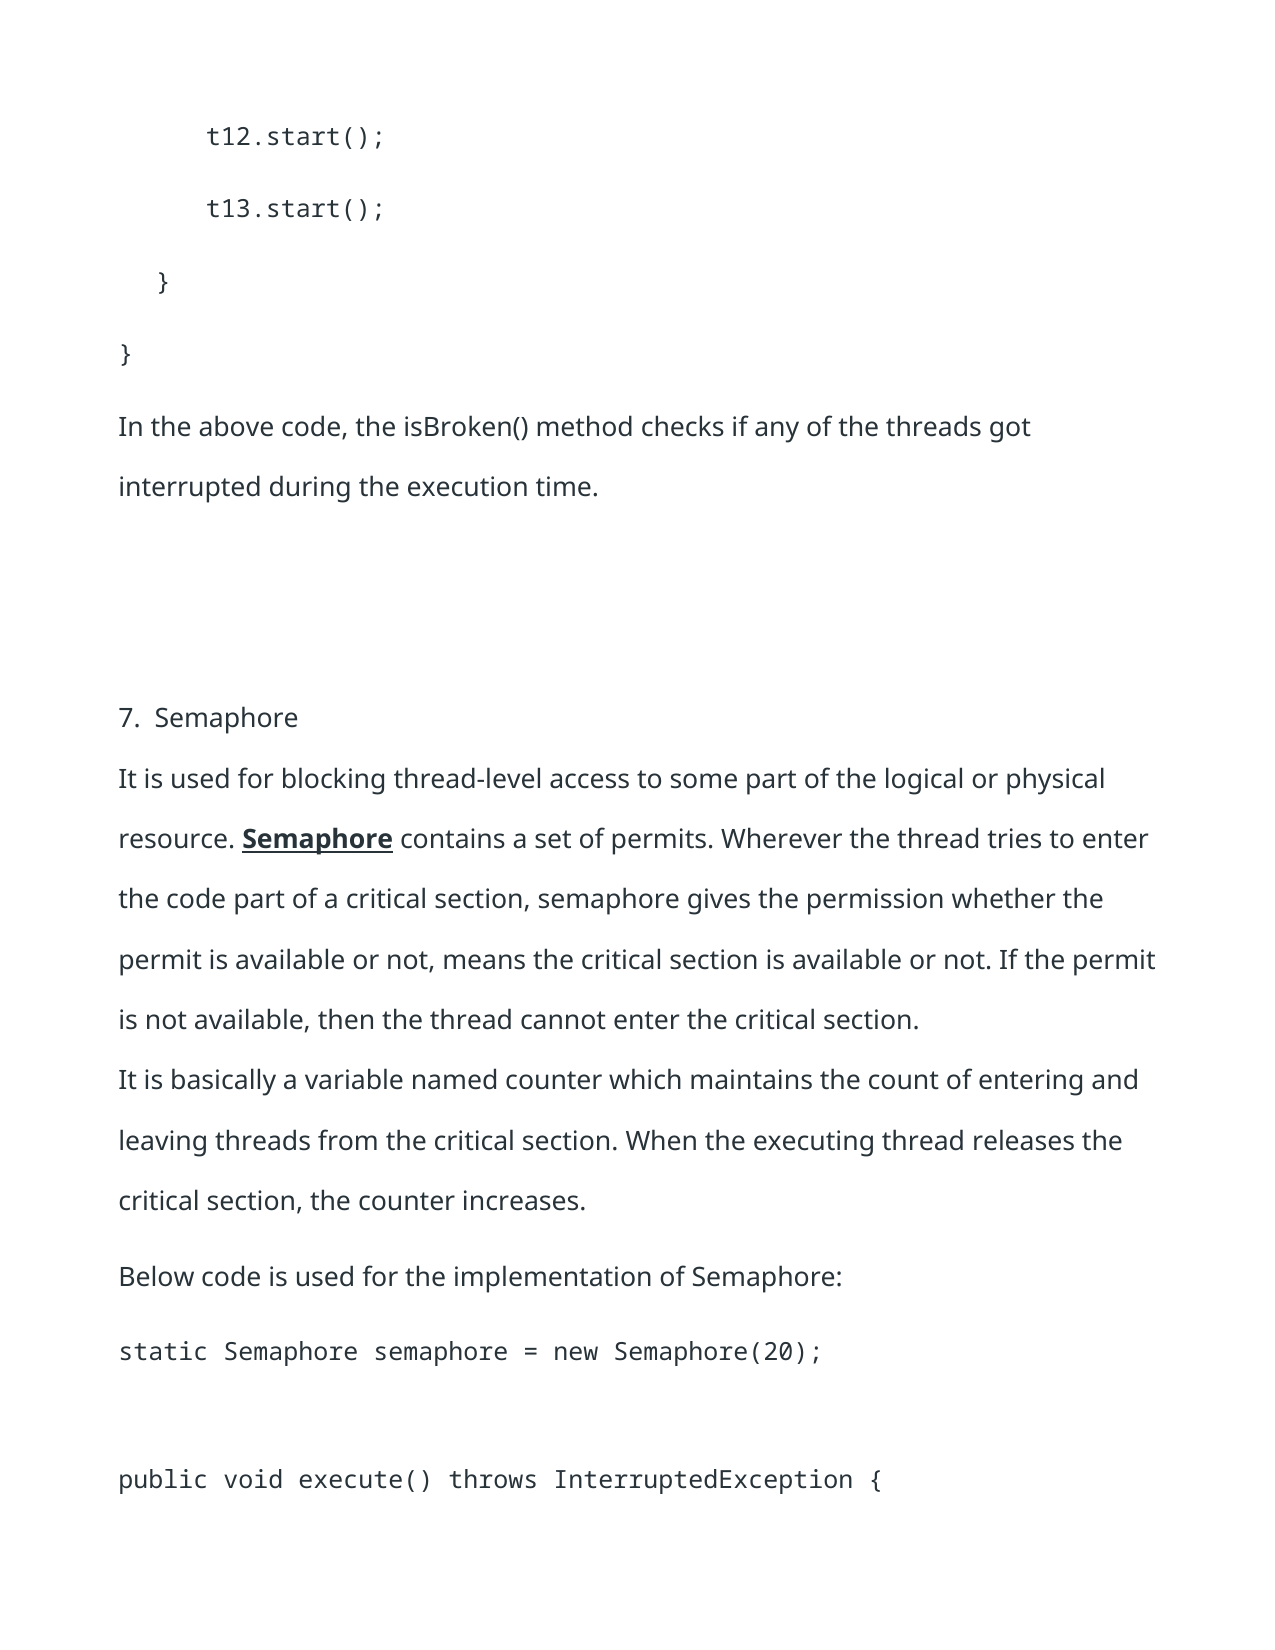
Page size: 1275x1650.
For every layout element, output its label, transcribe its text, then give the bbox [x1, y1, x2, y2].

text t12.start(); [118, 118, 1157, 152]
text t13.start(); [118, 191, 1157, 225]
text Below code is used for the implementation of Semaphore: [118, 1258, 1157, 1294]
text } [118, 336, 1157, 370]
text static Semaphore semaphore = new Semaphore(20); [118, 1334, 1157, 1368]
text 7. Semaphore [118, 699, 1157, 736]
text public void execute() throws InterruptedException { [118, 1461, 1157, 1496]
text } [118, 263, 1157, 297]
text It is used for blocking thread-level access to some part of the logical or physical resource. Semaphore contains a set of permits. Wherever the thread tries to enter the code part of a critical section, semaphore gives the permission whether the permit is available or not, means the critical section is available or not. If the permit is not available, then the thread cannot enter the critical section. [118, 760, 1157, 1037]
text In the above code, the isBroken() method checks if any of the threads got interrupted during the execution time. [118, 408, 1157, 504]
text It is basically a variable named counter which maintains the count of entering and leaving threads from the critical section. When the executing thread releases the critical section, the counter increases. [118, 1061, 1157, 1218]
